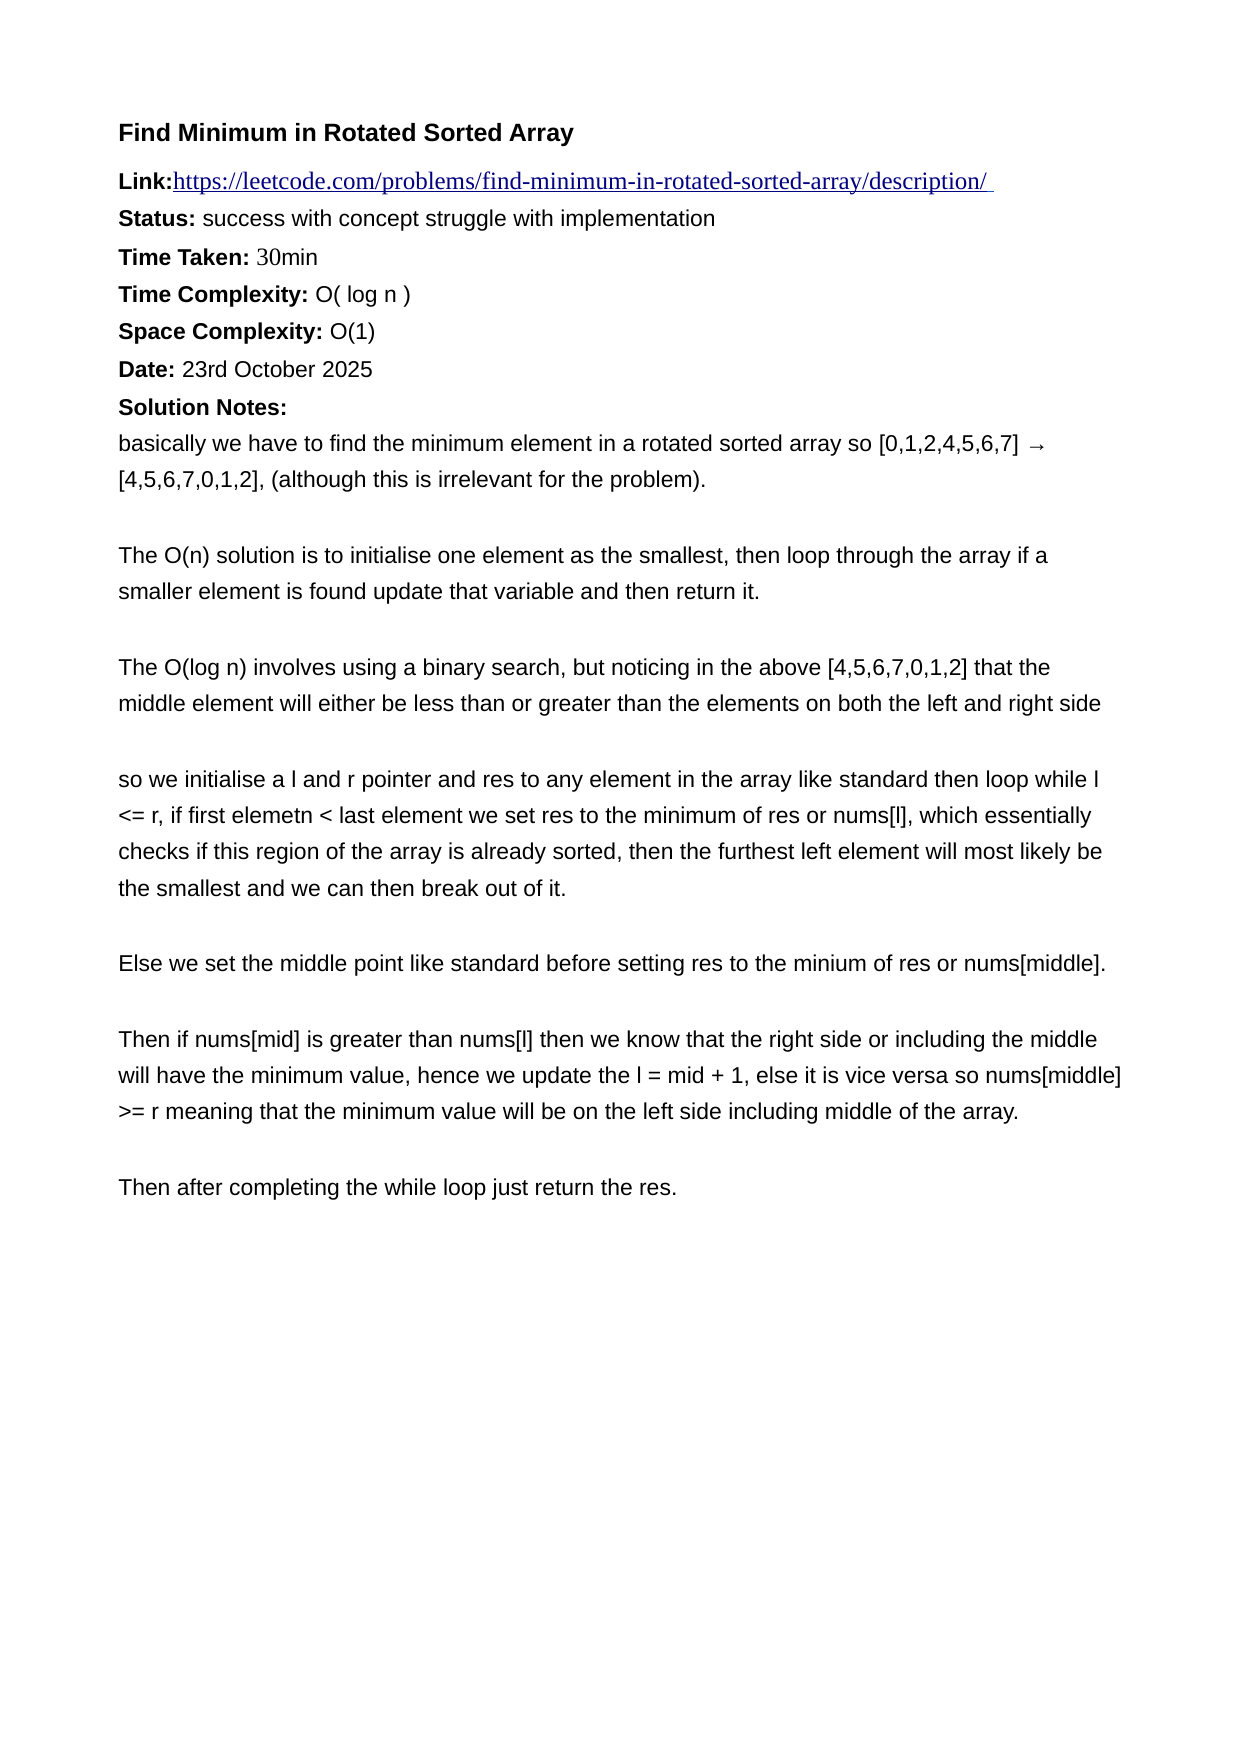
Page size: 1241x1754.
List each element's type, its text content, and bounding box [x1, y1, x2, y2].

text Link:https://leetcode.com/problems/find-minimum-in-rotated-sorted-array/description/ [118, 166, 1122, 194]
text so we initialise a l and r pointer and res to any element in the array like standard then loop while l <= r, if first elemetn < last element we set res to the minimum of res or nums[l], which essentially checks if this region of the array is already sorted, then the furthest left element will most likely be the smallest and we can then break out of it. [118, 766, 1122, 901]
text Solution Notes: [118, 393, 1122, 420]
text The O(log n) involves using a binary search, but noticing in the above [4,5,6,7,0,1,2] that the middle element will either be less than or greater than the elements on both the left and right side [118, 654, 1122, 716]
text Time Taken: 30min [118, 242, 1122, 270]
text basically we have to find the minimum element in a rotated sorted array so [0,1,2,4,5,6,7] → [4,5,6,7,0,1,2], (although this is irrelevant for the problem). [118, 430, 1122, 493]
text Status: success with concept struggle with implementation [118, 205, 1122, 232]
text The O(n) solution is to initialise one element as the smallest, then loop through the array if a smaller element is found update that variable and then return it. [118, 542, 1122, 604]
text Time Complexity: O( log n ) [118, 281, 1122, 308]
text Space Complexity: O(1) [118, 318, 1122, 344]
text Then after completing the while loop just return the res. [118, 1174, 1122, 1200]
text Then if nums[mid] is greater than nums[l] then we know that the right side or including the middle will have the minimum value, hence we update the l = mid + 1, else it is vice versa so nums[middle] >= r meaning that the minimum value will be on the left side including middle of the array. [118, 1026, 1122, 1125]
text Else we set the middle point like standard before setting res to the minium of res or nums[middle]. [118, 950, 1122, 976]
text Find Minimum in Rotated Sorted Array [118, 118, 1122, 147]
text Date: 23rd October 2025 [118, 354, 1122, 383]
